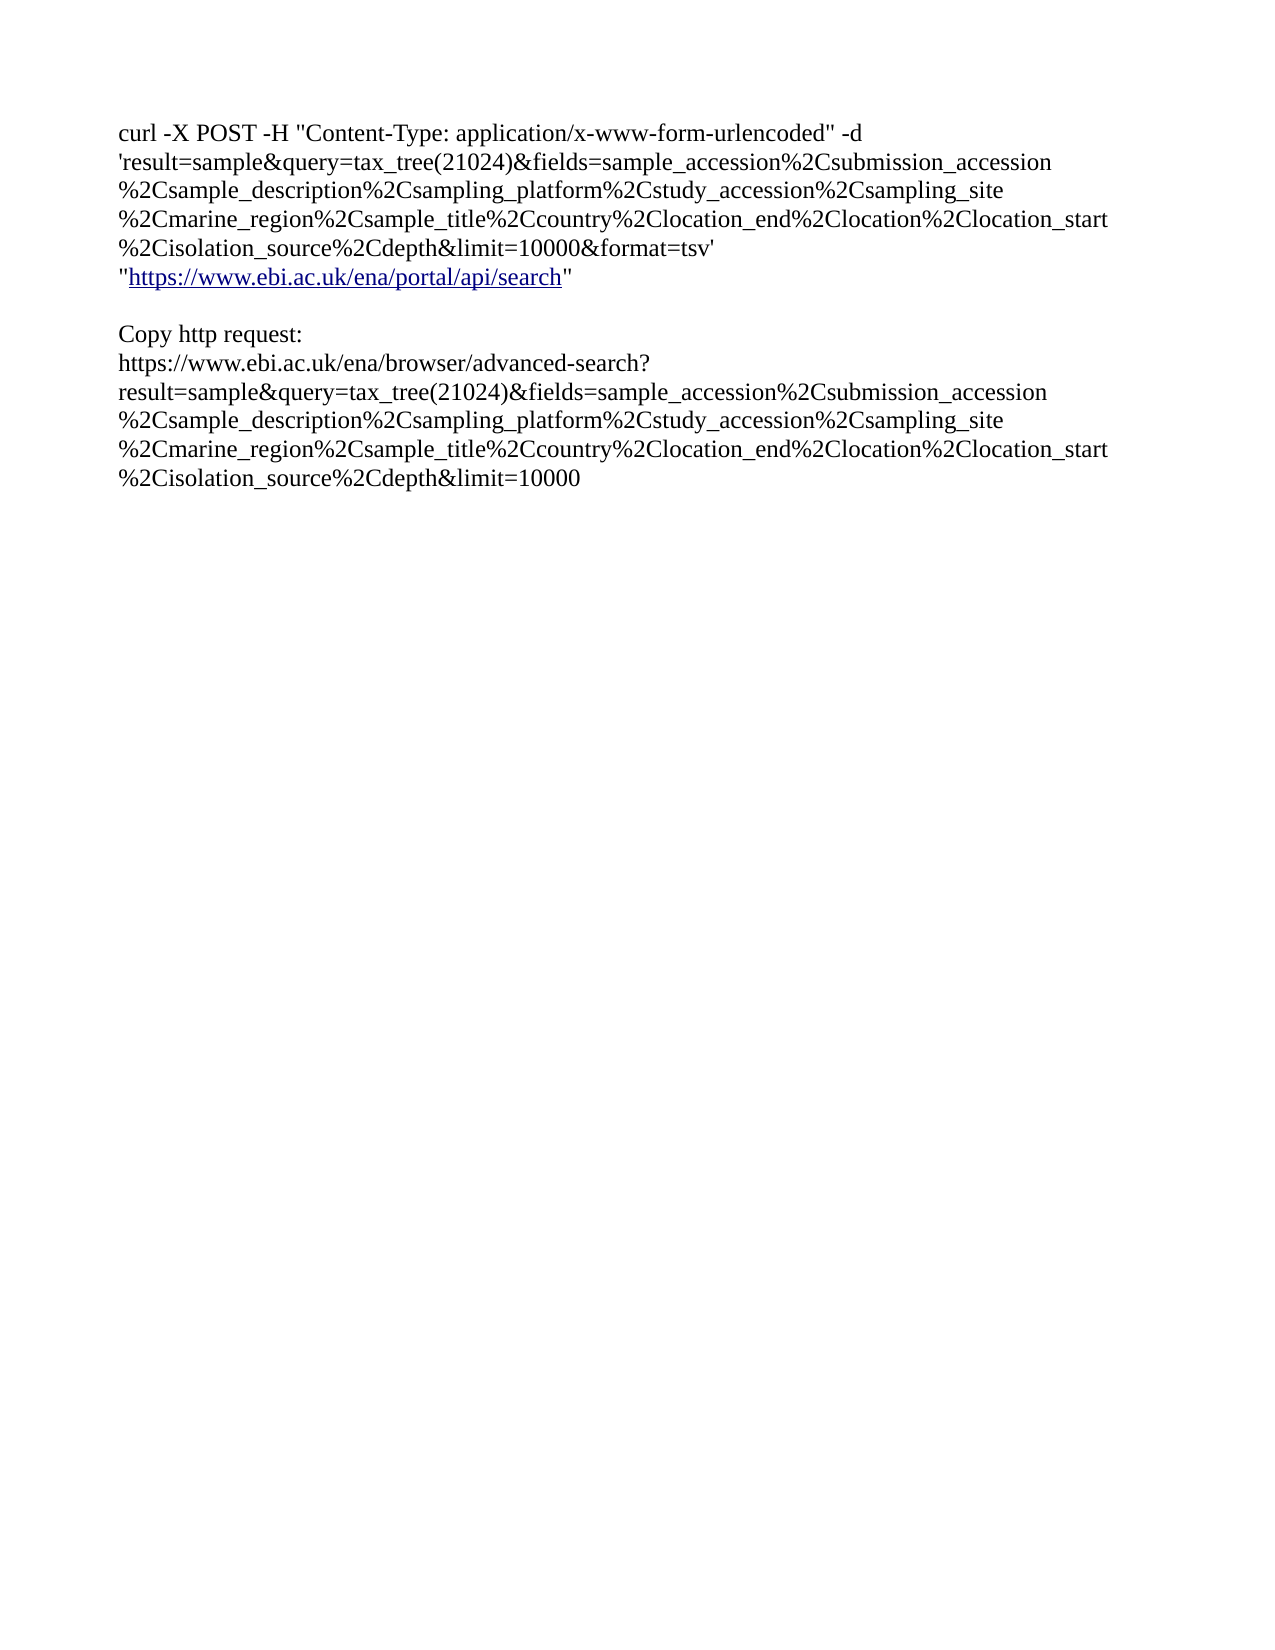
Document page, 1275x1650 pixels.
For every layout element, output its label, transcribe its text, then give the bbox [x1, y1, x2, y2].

text curl -X POST -H "Content-Type: application/x-www-form-urlencoded" -d 'result=sample&query=tax_tree(21024)&fields=sample_accession%2Csubmission_accession%2Csample_description%2Csampling_platform%2Cstudy_accession%2Csampling_site%2Cmarine_region%2Csample_title%2Ccountry%2Clocation_end%2Clocation%2Clocation_start%2Cisolation_source%2Cdepth&limit=10000&format=tsv' "https://www.ebi.ac.uk/ena/portal/api/search" [118, 118, 1157, 291]
text https://www.ebi.ac.uk/ena/browser/advanced-search?result=sample&query=tax_tree(21024)&fields=sample_accession%2Csubmission_accession%2Csample_description%2Csampling_platform%2Cstudy_accession%2Csampling_site%2Cmarine_region%2Csample_title%2Ccountry%2Clocation_end%2Clocation%2Clocation_start%2Cisolation_source%2Cdepth&limit=10000 [118, 348, 1157, 492]
text Copy http request: [118, 319, 1157, 348]
